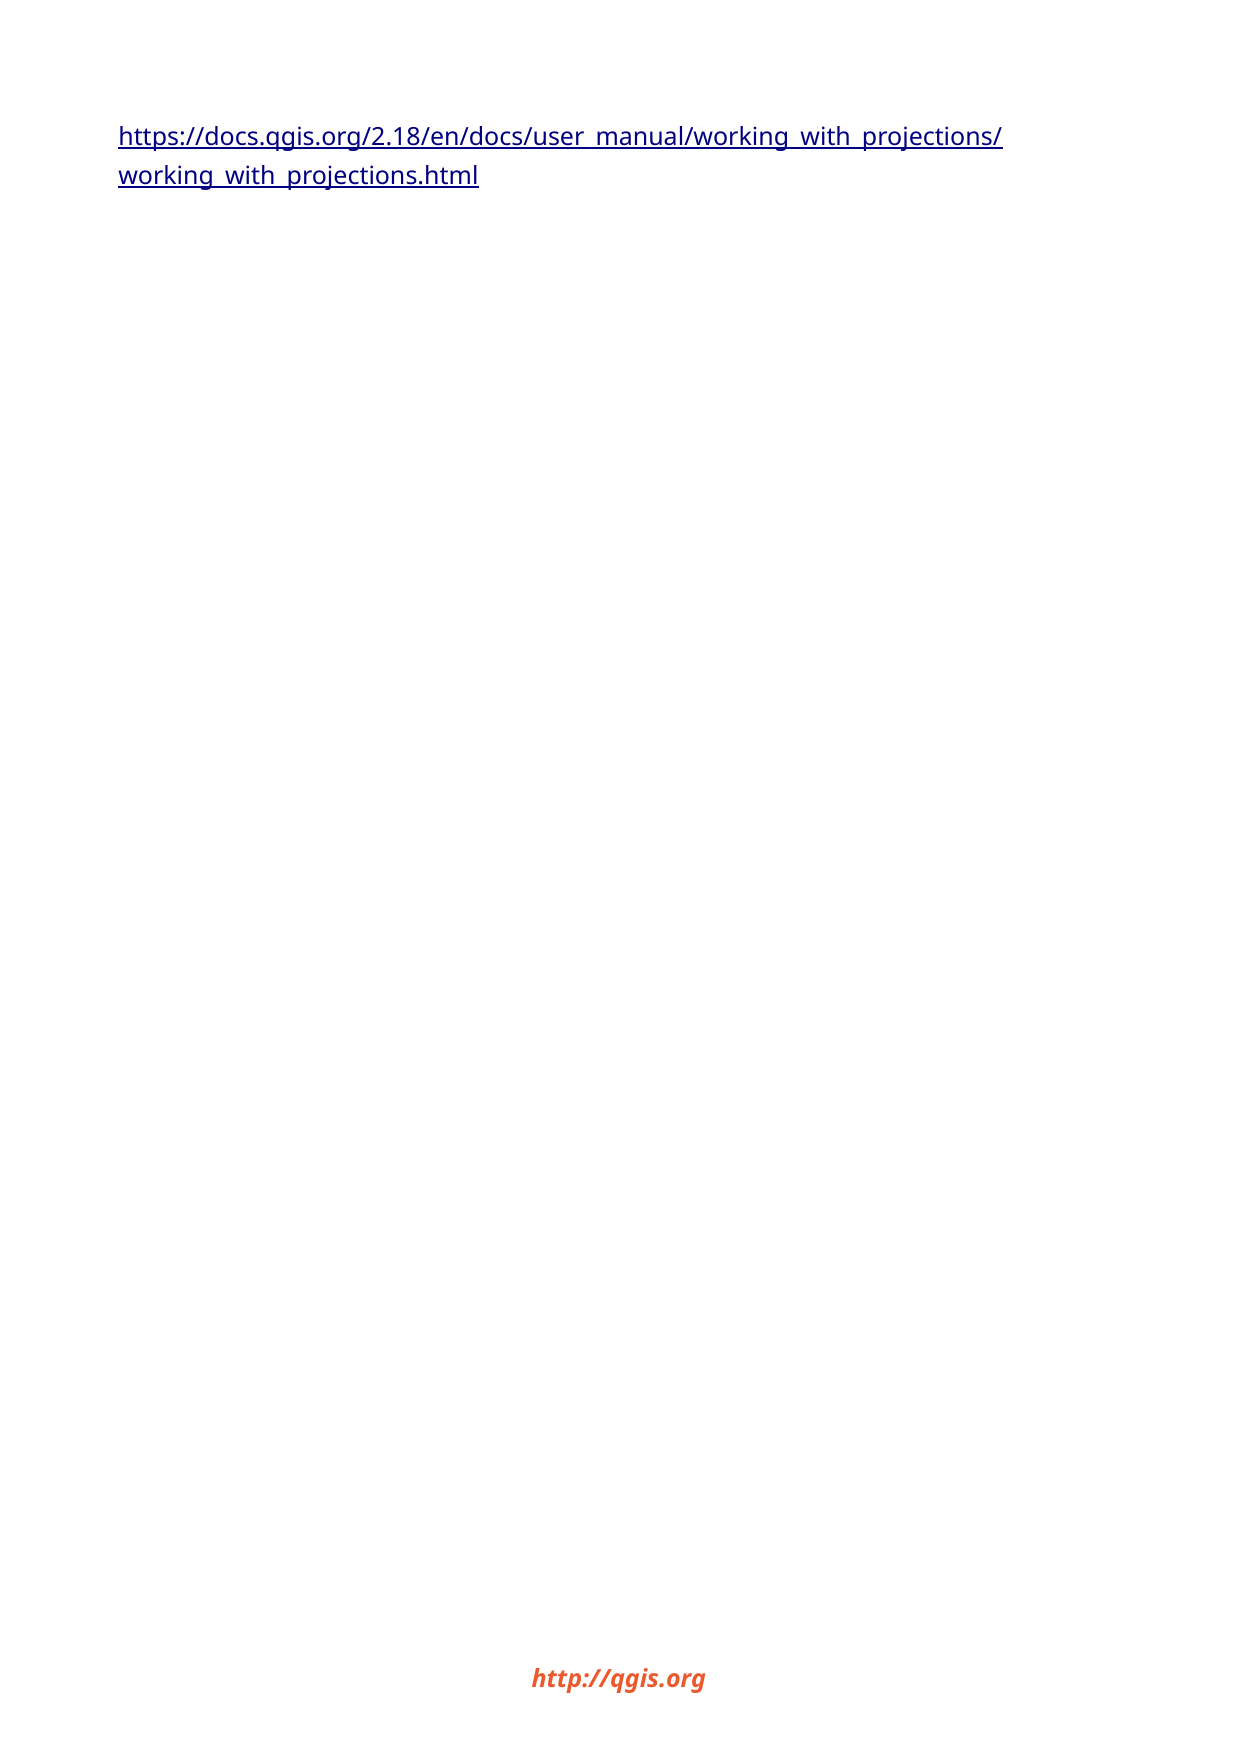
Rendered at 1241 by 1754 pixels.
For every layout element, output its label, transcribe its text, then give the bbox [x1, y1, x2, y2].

text https://docs.qgis.org/2.18/en/docs/user_manual/working_with_projections/working_with_projections.html [118, 118, 1122, 191]
